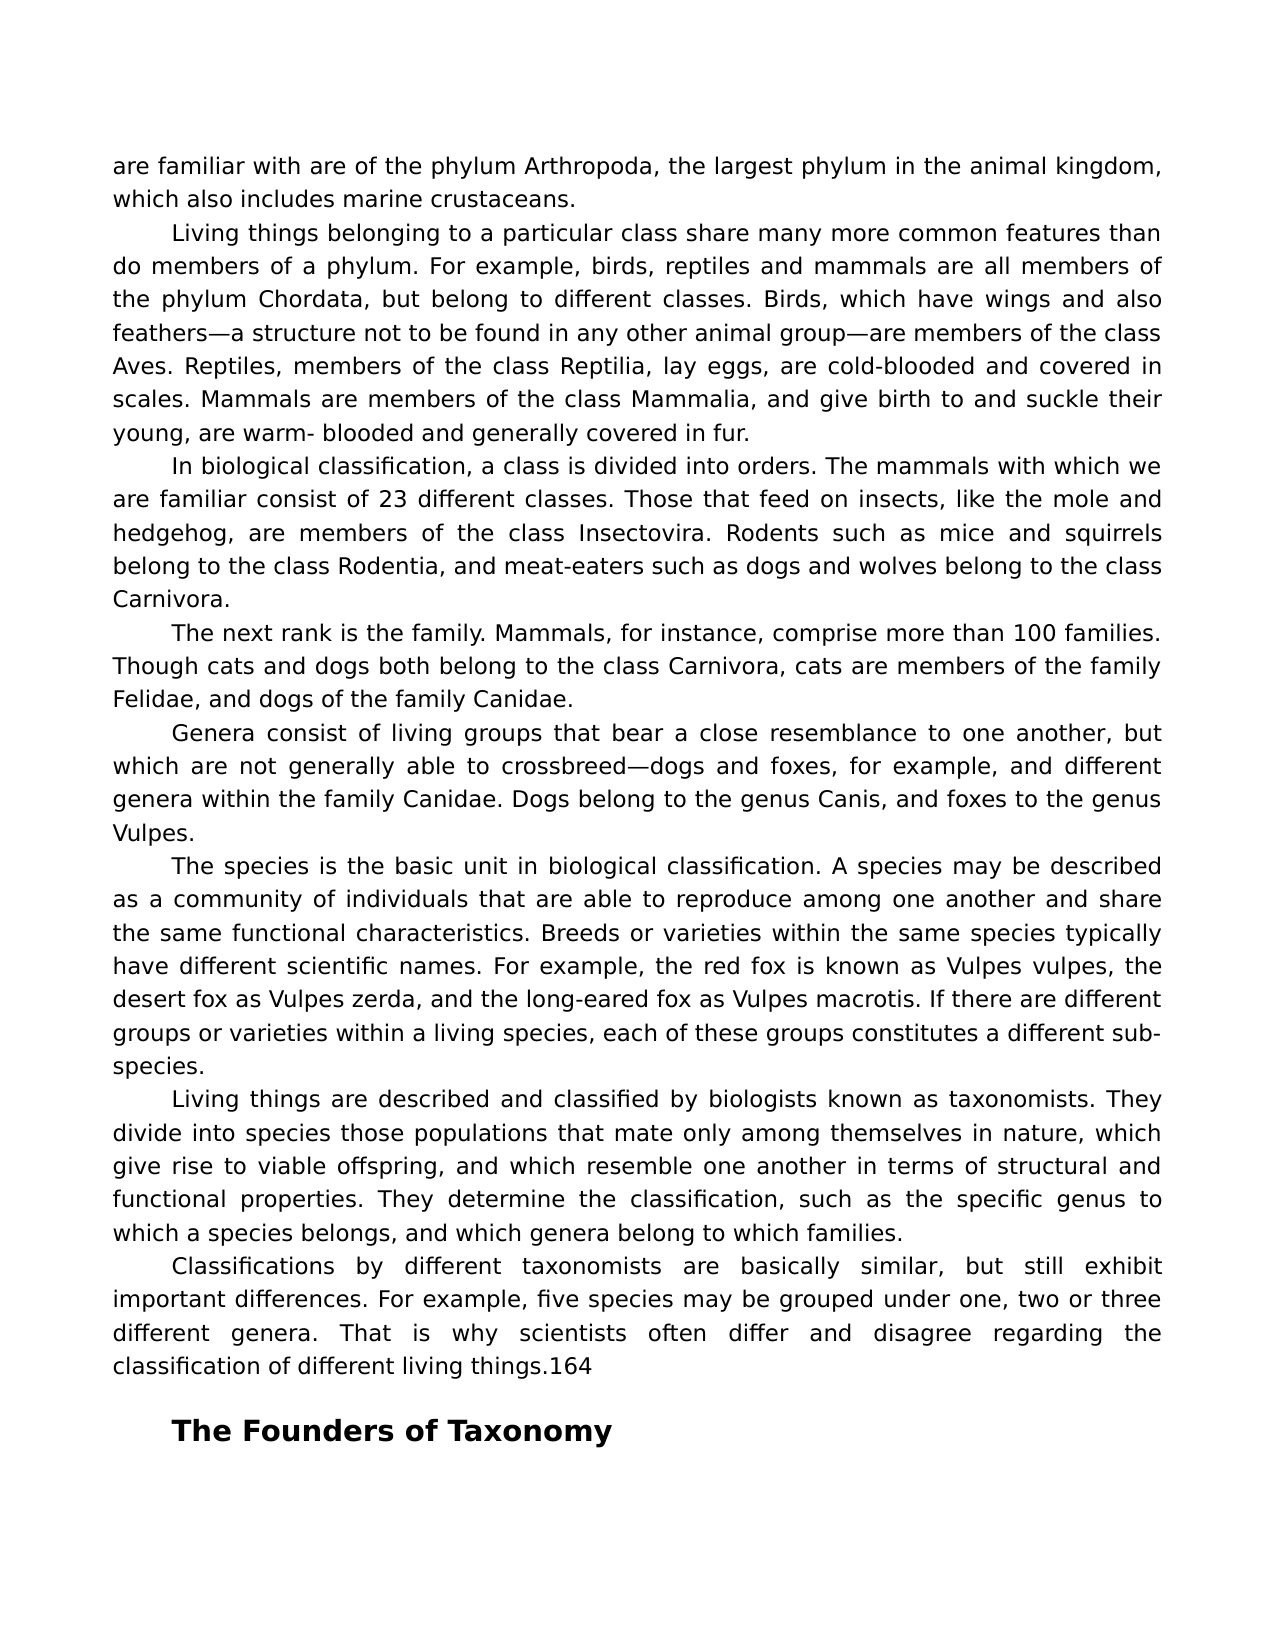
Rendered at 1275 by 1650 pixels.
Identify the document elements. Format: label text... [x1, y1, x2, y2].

text Classifications by different taxonomists are basically similar, but still exhibit important differences. For example, five species may be grouped under one, two or three different genera. That is why scientists often differ and disagree regarding the classification of different living things.164 [112, 1248, 1163, 1381]
text Living things are described and classified by biologists known as taxonomists. They divide into species those populations that mate only among themselves in nature, which give rise to viable offspring, and which resemble one another in terms of structural and functional properties. They determine the classification, such as the specific genus to which a species belongs, and which genera belong to which families. [112, 1081, 1163, 1248]
text Living things belonging to a particular class share many more common features than do members of a phylum. For example, birds, reptiles and mammals are all members of the phylum Chordata, but belong to different classes. Birds, which have wings and also feathers—a structure not to be found in any other animal group—are members of the class Aves. Reptiles, members of the class Reptilia, lay eggs, are cold-blooded and covered in scales. Mammals are members of the class Mammalia, and give birth to and suckle their young, are warm- blooded and generally covered in fur. [112, 214, 1163, 448]
text In biological classification, a class is divided into orders. The mammals with which we are familiar consist of 23 different classes. Those that feed on insects, like the mole and hedgehog, are members of the class Insectovira. Rodents such as mice and squirrels belong to the class Rodentia, and meat-eaters such as dogs and wolves belong to the class Carnivora. [112, 448, 1163, 614]
text The Founders of Taxonomy [112, 1414, 1163, 1448]
text are familiar with are of the phylum Arthropoda, the largest phylum in the animal kingdom, which also includes marine crustaceans. [112, 148, 1163, 214]
text Genera consist of living groups that bear a close resemblance to one another, but which are not generally able to crossbreed—dogs and foxes, for example, and different genera within the family Canidae. Dogs belong to the genus Canis, and foxes to the genus Vulpes. [112, 714, 1163, 848]
text The next rank is the family. Mammals, for instance, comprise more than 100 families. Though cats and dogs both belong to the class Carnivora, cats are members of the family Felidae, and dogs of the family Canidae. [112, 614, 1163, 714]
text The species is the basic unit in biological classification. A species may be described as a community of individuals that are able to reproduce among one another and share the same functional characteristics. Breeds or varieties within the same species typically have different scientific names. For example, the red fox is known as Vulpes vulpes, the desert fox as Vulpes zerda, and the long-eared fox as Vulpes macrotis. If there are different groups or varieties within a living species, each of these groups constitutes a different sub-species. [112, 848, 1163, 1081]
